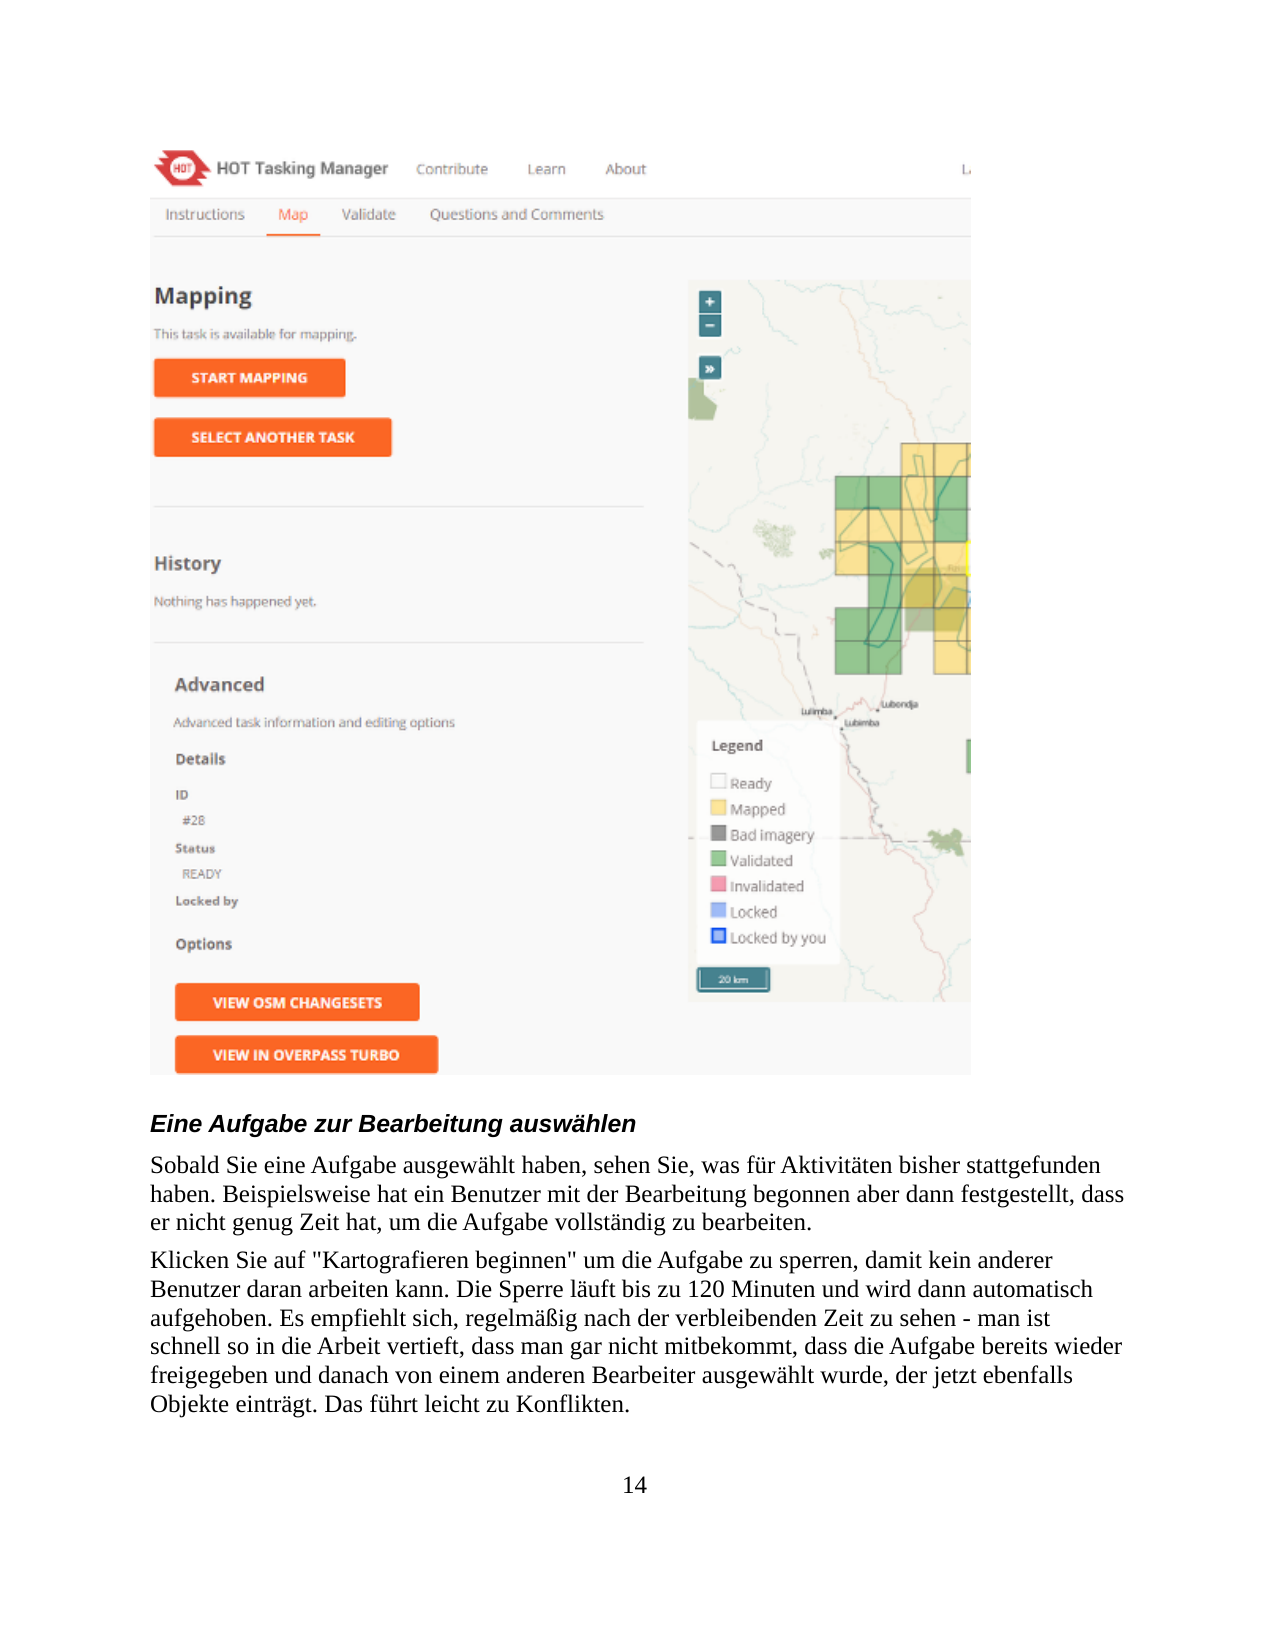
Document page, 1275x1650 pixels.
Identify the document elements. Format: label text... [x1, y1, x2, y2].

text Klicken Sie auf "Kartografieren beginnen" um die Aufgabe zu sperren, damit kein anderer Benutzer daran arbeiten kann. Die Sperre läuft bis zu 120 Minuten und wird dann automatisch aufgehoben. Es empfiehlt sich, regelmäßig nach der verbleibenden Zeit zu sehen - man ist schnell so in die Arbeit vertieft, dass man gar nicht mitbekommt, dass die Aufgabe bereits wieder freigegeben und danach von einem anderen Bearbeiter ausgewählt wurde, der jetzt ebenfalls Objekte einträgt. Das führt leicht zu Konflikten. [150, 1245, 1125, 1418]
subtitle Eine Aufgabe zur Bearbeitung auswählen [150, 1109, 1125, 1137]
picture [150, 150, 971, 1075]
text Sobald Sie eine Aufgabe ausgewählt haben, sehen Sie, was für Aktivitäten bisher stattgefunden haben. Beispielsweise hat ein Benutzer mit der Bearbeitung begonnen aber dann festgestellt, dass er nicht genug Zeit hat, um die Aufgabe vollständig zu bearbeiten. [150, 1150, 1125, 1236]
